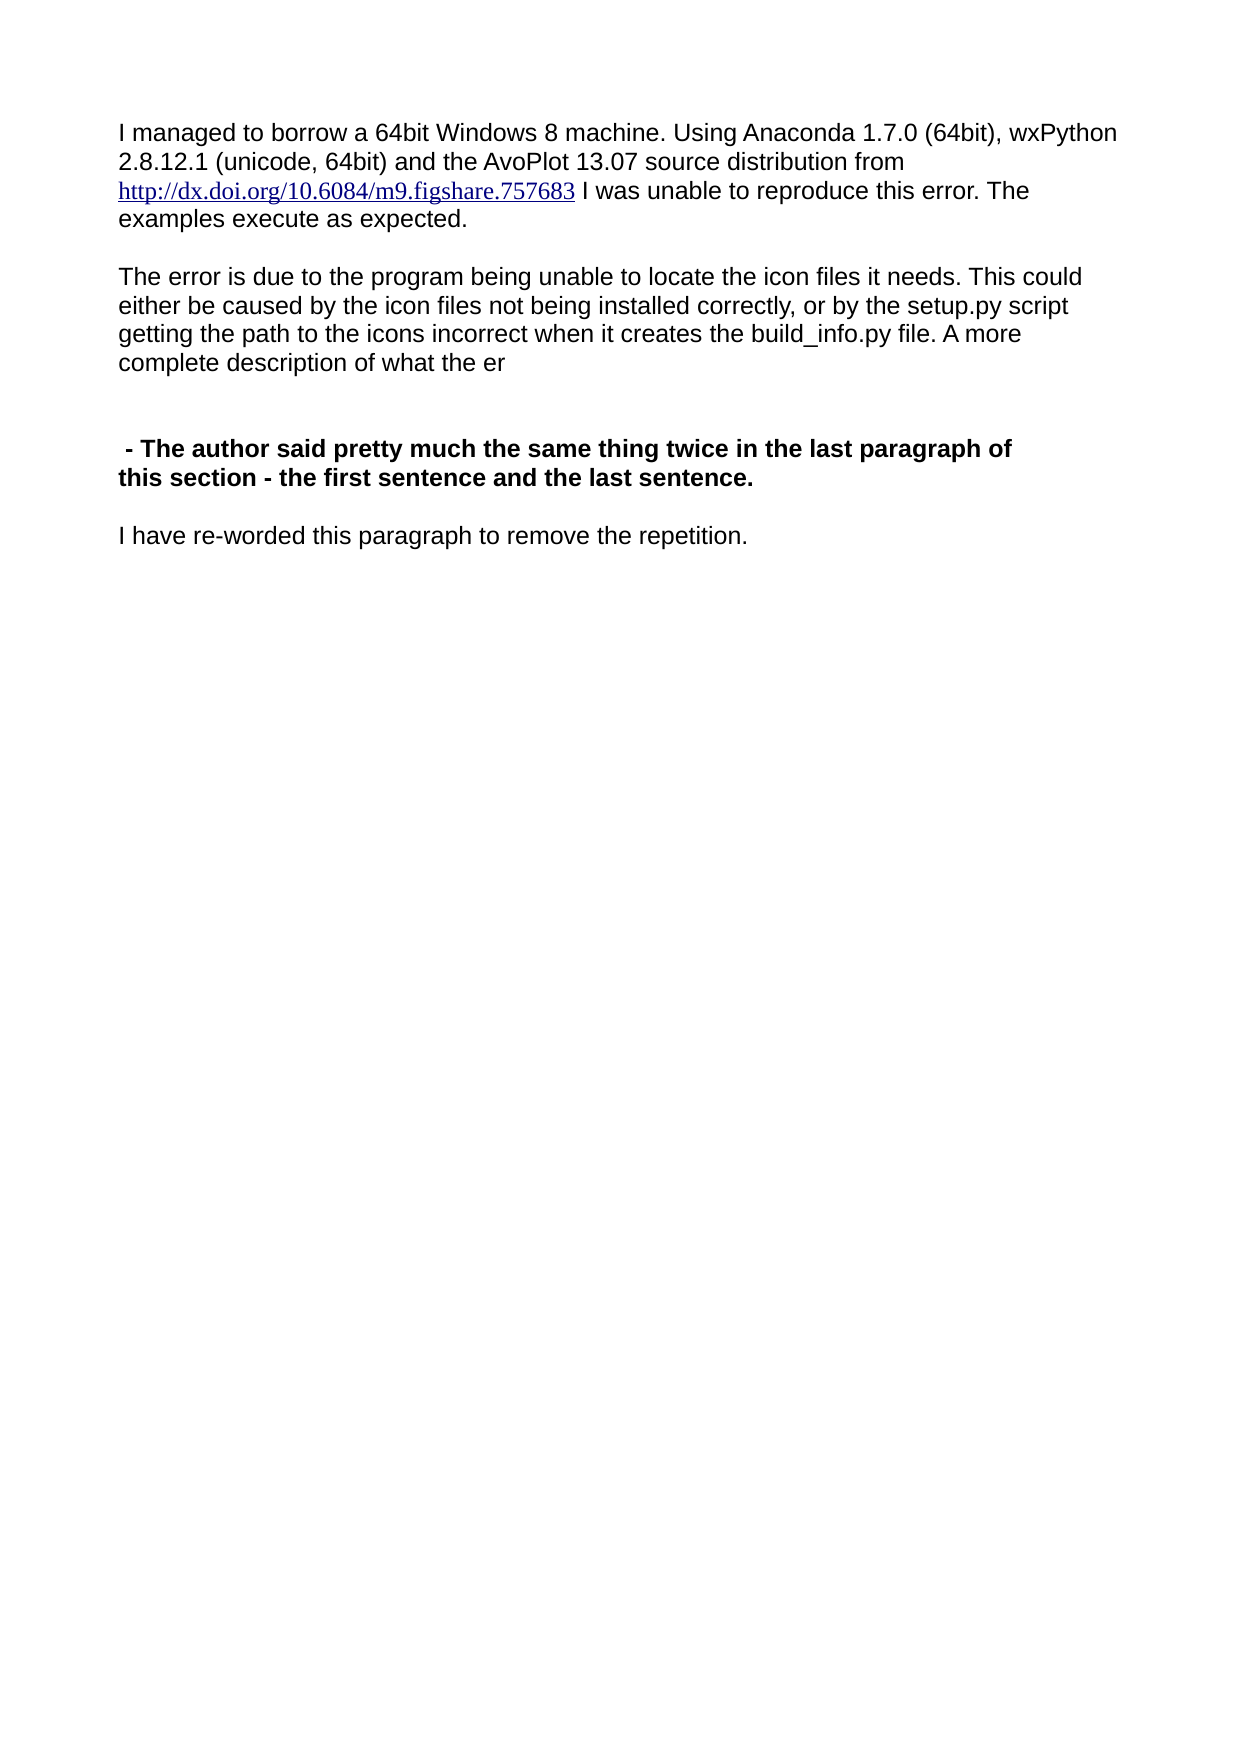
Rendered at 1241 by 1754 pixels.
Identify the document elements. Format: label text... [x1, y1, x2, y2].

text I managed to borrow a 64bit Windows 8 machine. Using Anaconda 1.7.0 (64bit), wxPython 2.8.12.1 (unicode, 64bit) and the AvoPlot 13.07 source distribution from http://dx.doi.org/10.6084/m9.figshare.757683 I was unable to reproduce this error. The examples execute as expected. [118, 118, 1122, 233]
text - The author said pretty much the same thing twice in the last paragraph of [118, 434, 1122, 463]
text The error is due to the program being unable to locate the icon files it needs. This could either be caused by the icon files not being installed correctly, or by the setup.py script getting the path to the icons incorrect when it creates the build_info.py file. A more complete description of what the er [118, 262, 1122, 377]
text I have re-worded this paragraph to remove the repetition. [118, 521, 1122, 549]
text this section - the first sentence and the last sentence. [118, 463, 1122, 492]
